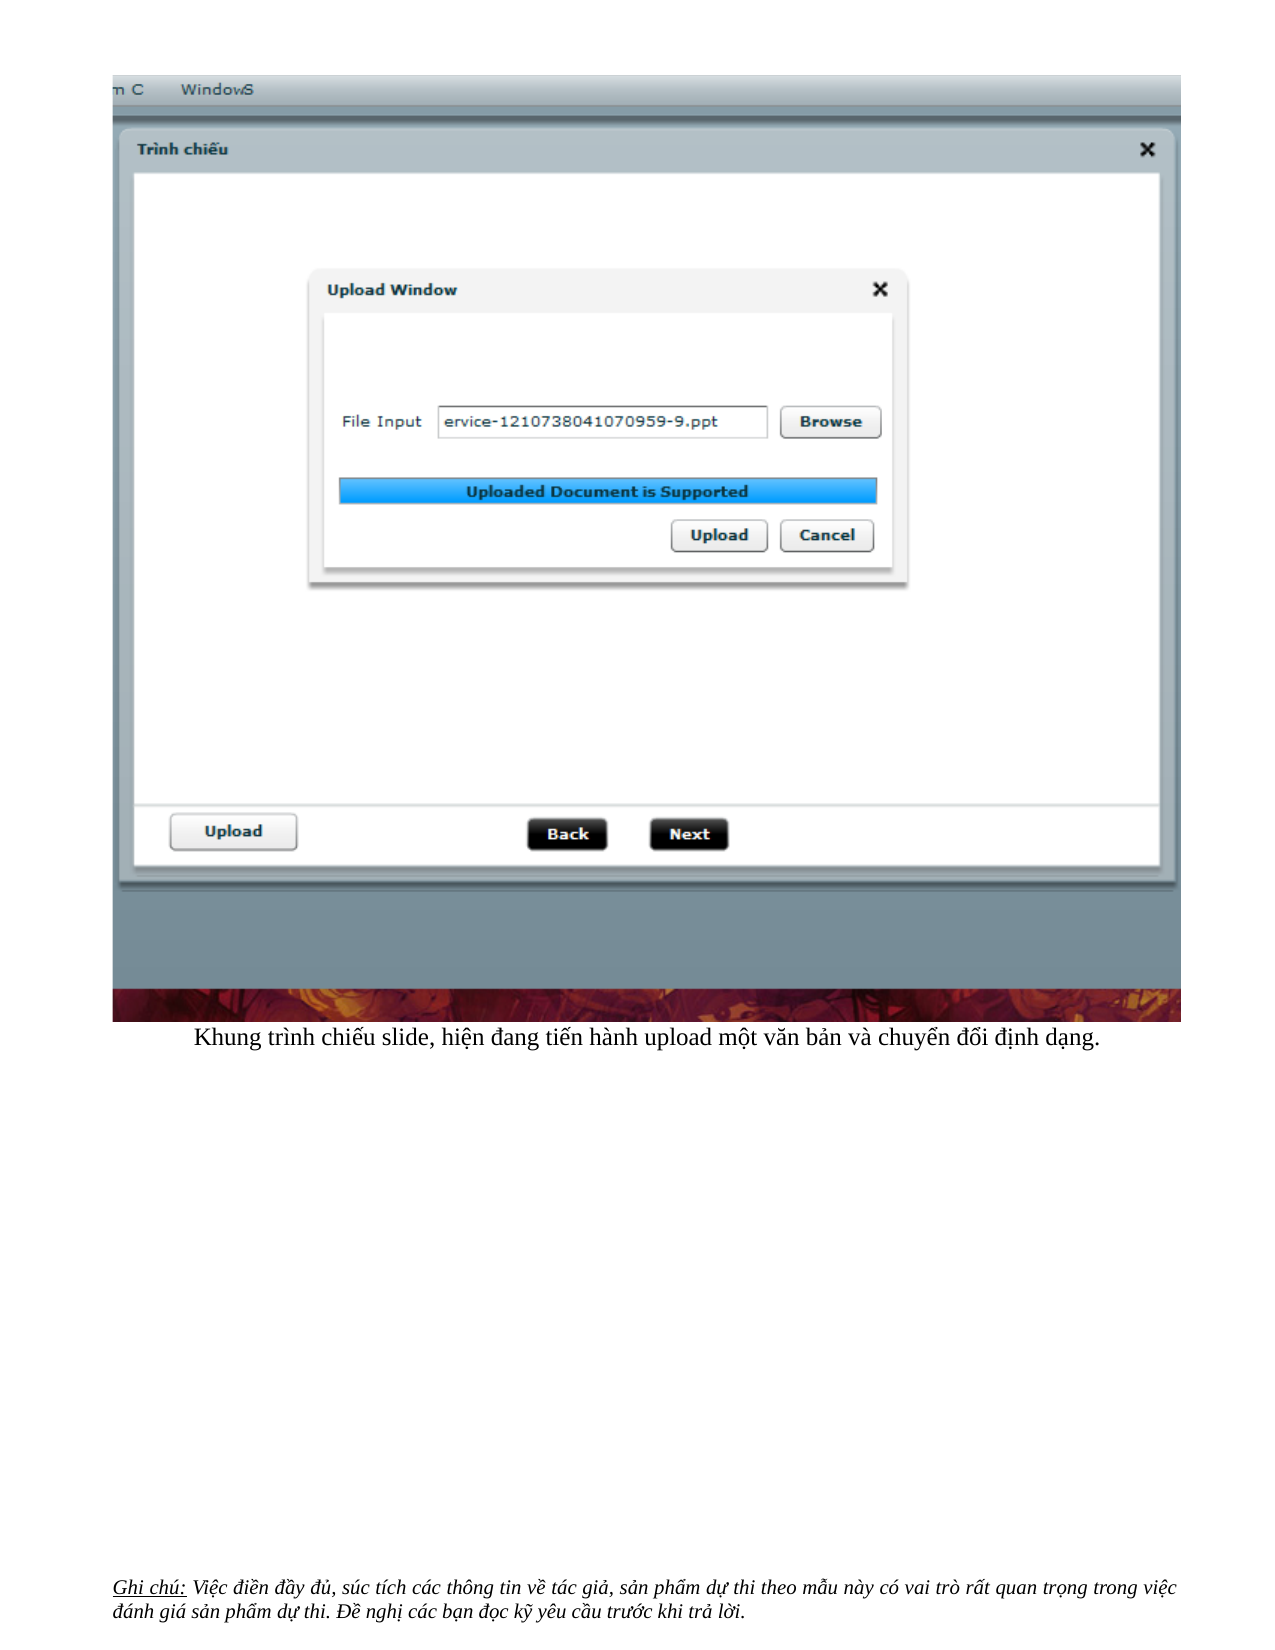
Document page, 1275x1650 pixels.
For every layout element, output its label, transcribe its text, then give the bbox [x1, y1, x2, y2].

text Khung trình chiếu slide, hiện đang tiến hành upload một văn bản và chuyển đổi định dạng. [112, 1022, 1181, 1050]
